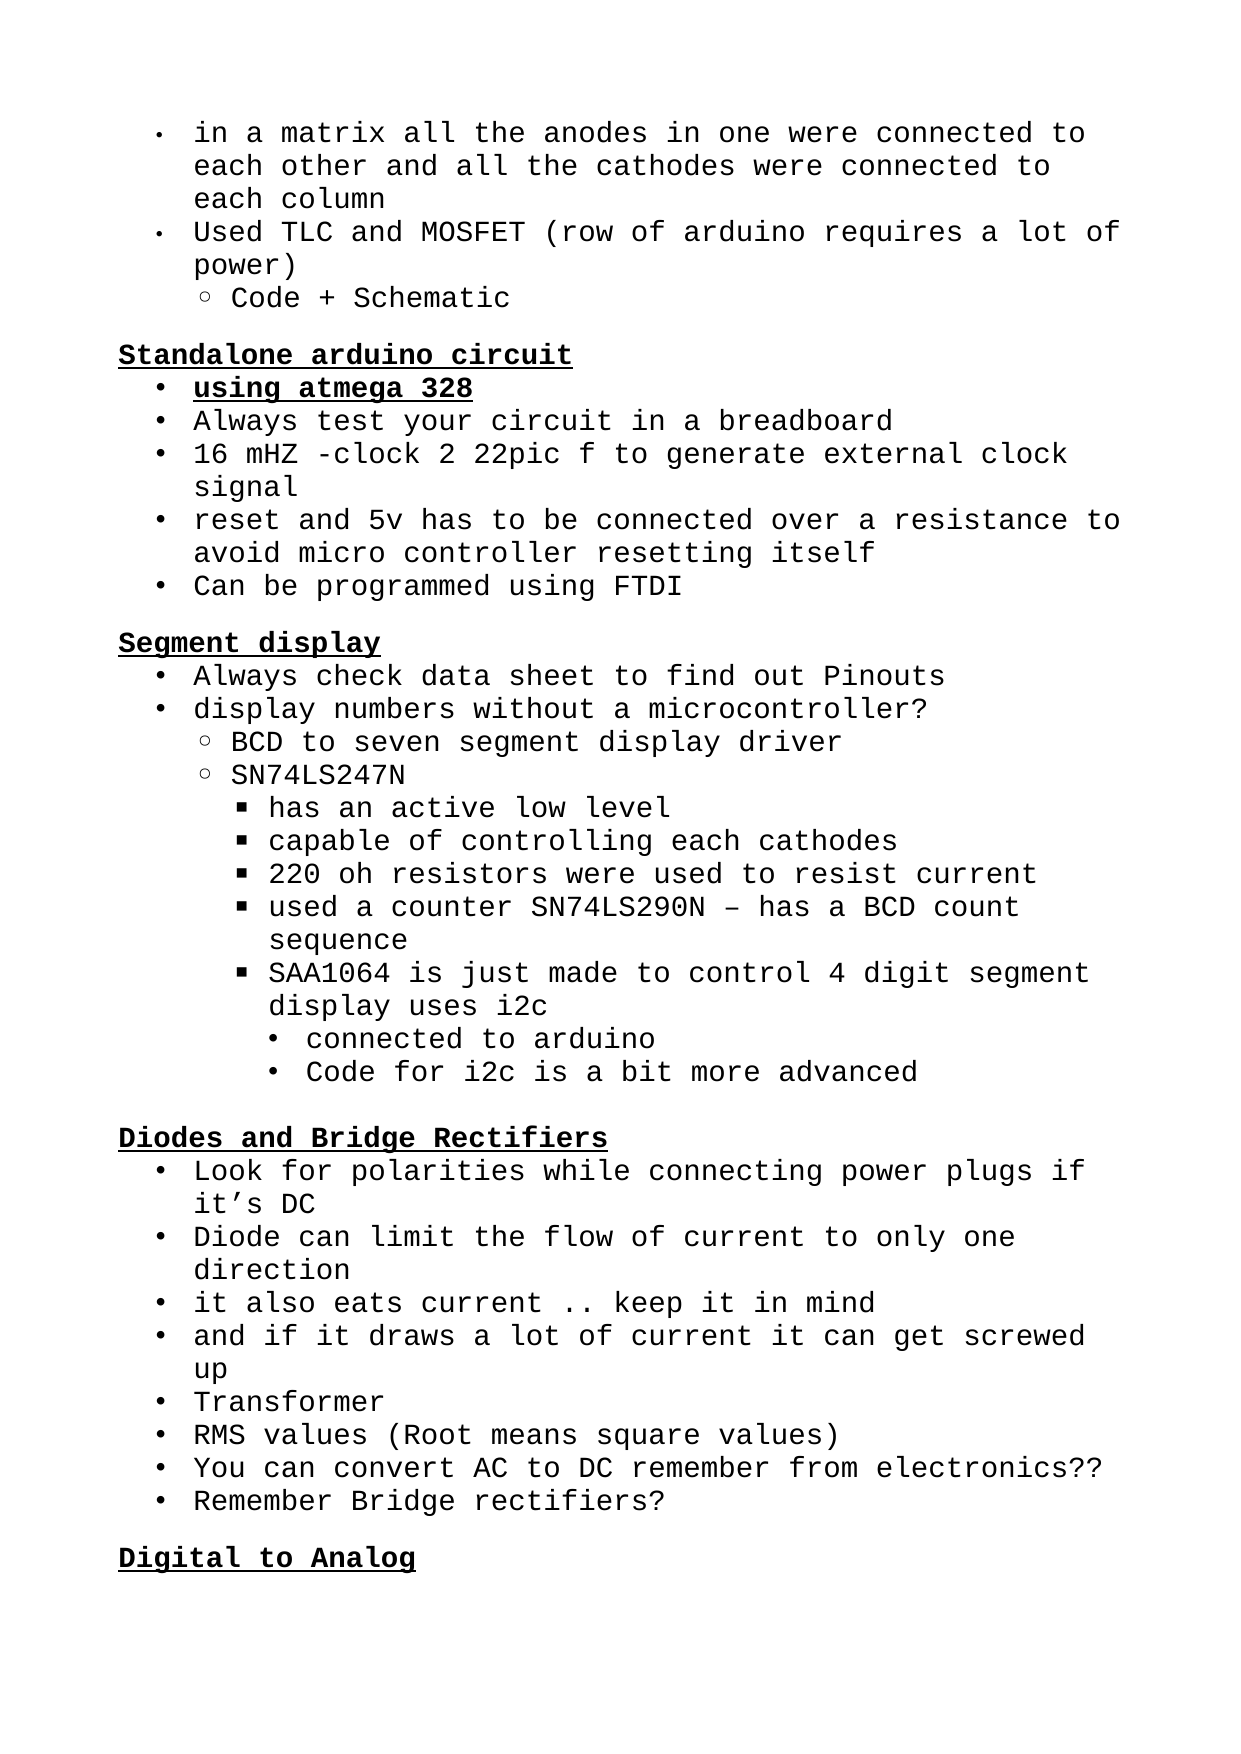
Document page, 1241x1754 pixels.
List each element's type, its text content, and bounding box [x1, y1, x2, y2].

list Transformer [156, 1387, 1122, 1420]
text Standalone arduino circuit [118, 340, 1122, 373]
list You can convert AC to DC remember from electronics?? [156, 1453, 1122, 1486]
text Diodes and Bridge Rectifiers [118, 1123, 1122, 1156]
list Can be programmed using FTDI [156, 571, 1122, 604]
list it also eats current .. keep it in mind [156, 1288, 1122, 1321]
list capable of controlling each cathodes [231, 826, 1122, 859]
list 16 mHZ -clock 2 22pic f to generate external clock signal [156, 439, 1122, 505]
list in a matrix all the anodes in one were connected to each other and all the cathodes were connected to each column [156, 118, 1122, 217]
list Remember Bridge rectifiers? [156, 1486, 1122, 1519]
list RMS values (Root means square values) [156, 1420, 1122, 1453]
list SN74LS247N [193, 760, 1122, 793]
list Look for polarities while connecting power plugs if it’s DC [156, 1156, 1122, 1222]
list used a counter SN74LS290N – has a BCD count sequence [231, 892, 1122, 958]
list connected to arduino [268, 1024, 1122, 1057]
text Segment display [118, 628, 1122, 661]
list Used TLC and MOSFET (row of arduino requires a lot of power) [156, 217, 1122, 283]
list reset and 5v has to be connected over a resistance to avoid micro controller resetting itself [156, 505, 1122, 571]
list BCD to seven segment display driver [193, 727, 1122, 760]
list Code for i2c is a bit more advanced [268, 1057, 1122, 1090]
list 220 oh resistors were used to resist current [231, 859, 1122, 892]
list Diode can limit the flow of current to only one direction [156, 1222, 1122, 1288]
list Code + Schematic [193, 283, 1122, 316]
list Always test your circuit in a breadboard [156, 406, 1122, 439]
list using atmega 328 [156, 373, 1122, 406]
list display numbers without a microcontroller? [156, 694, 1122, 727]
text Digital to Analog [118, 1543, 1122, 1576]
list has an active low level [231, 793, 1122, 826]
list and if it draws a lot of current it can get screwed up [156, 1321, 1122, 1387]
list Always check data sheet to find out Pinouts [156, 661, 1122, 694]
list SAA1064 is just made to control 4 digit segment display uses i2c [231, 958, 1122, 1024]
